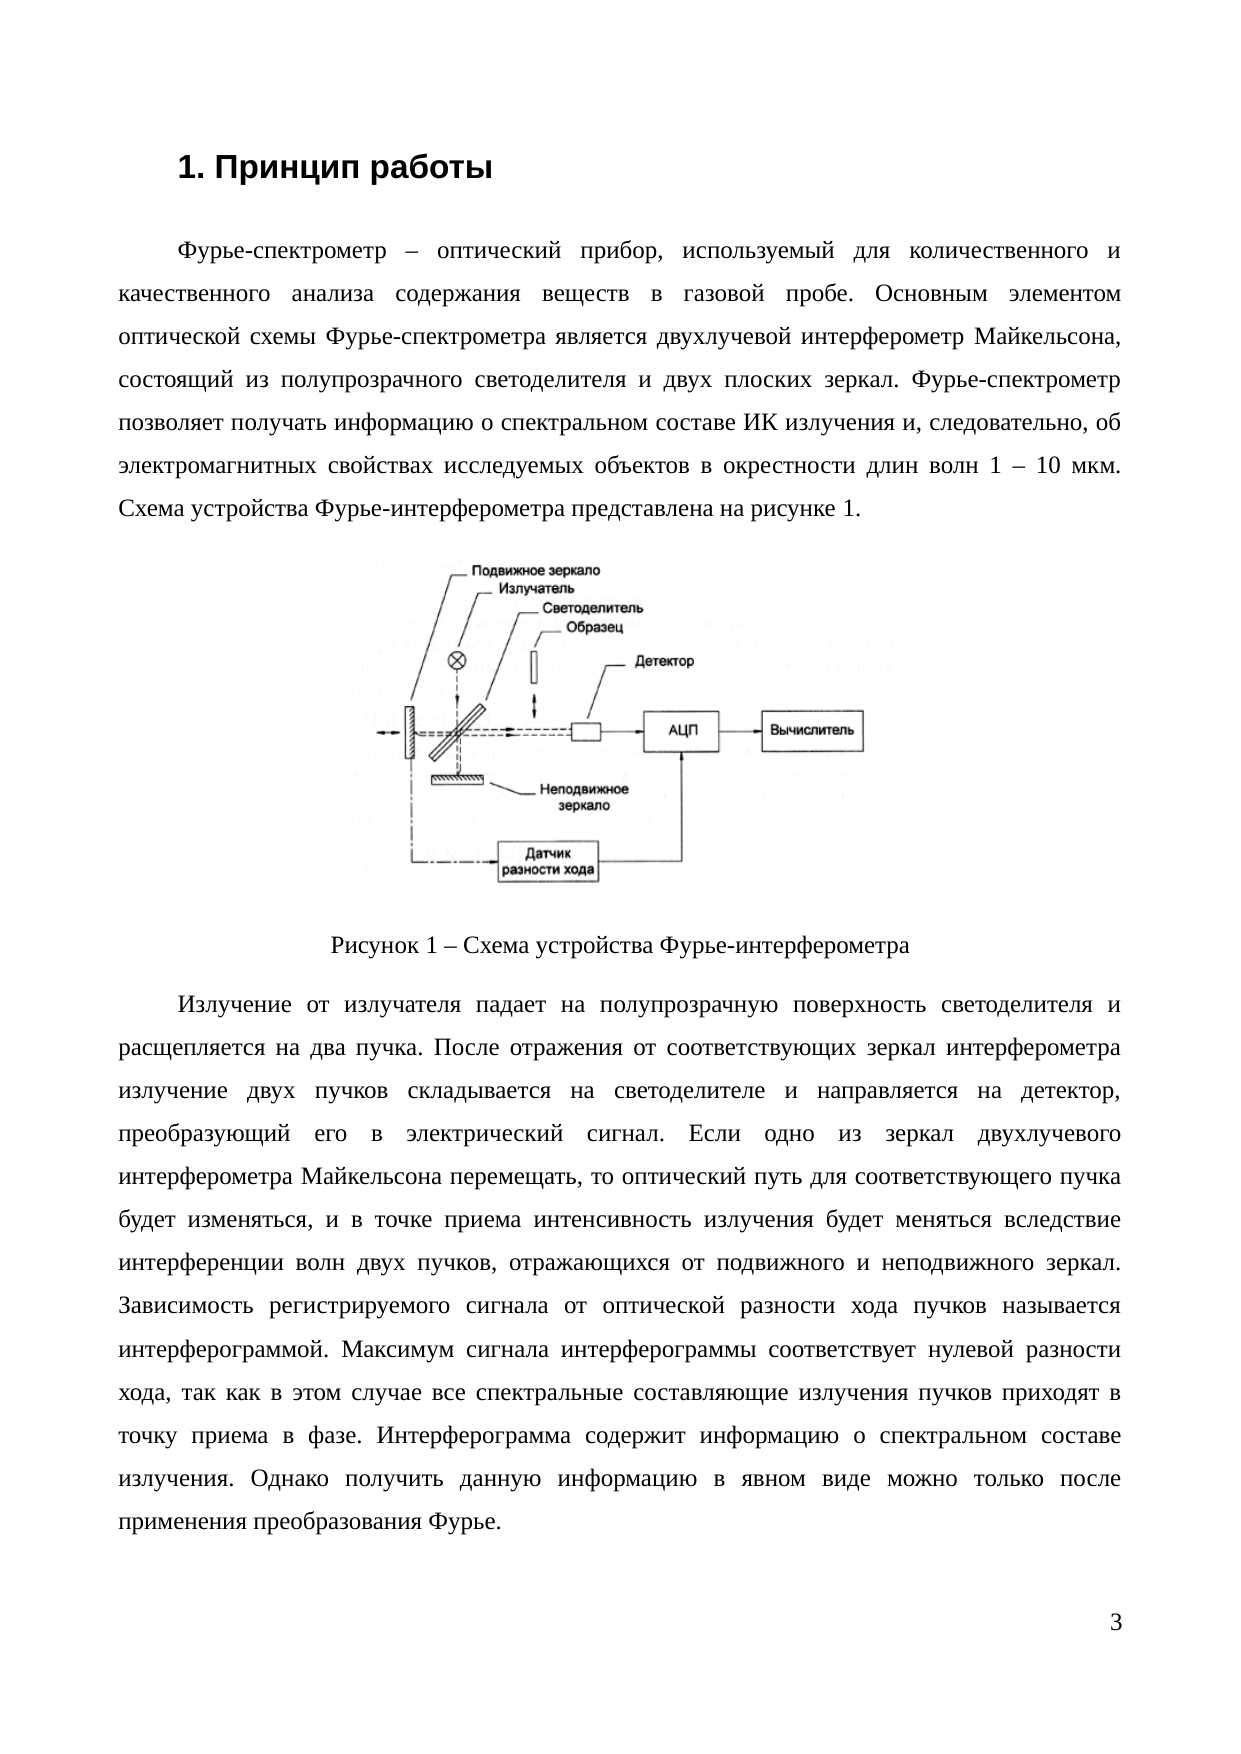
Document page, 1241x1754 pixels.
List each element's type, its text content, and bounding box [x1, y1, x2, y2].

text Фурье-спектрометр – оптический прибор, используемый для количественного и качественного анализа содержания веществ в газовой пробе. Основным элементом оптической схемы Фурье-спектрометра является двухлучевой интерферометр Майкельсона, состоящий из полупрозрачного светоделителя и двух плоских зеркал. Фурье-спектрометр позволяет получать информацию о спектральном составе ИК излучения и, следовательно, об электромагнитных свойствах исследуемых объектов в окрестности длин волн 1 – 10 мкм. Схема устройства Фурье-интерферометра представлена на рисунке 1. [118, 235, 1122, 522]
subtitle Принцип работы [118, 148, 1122, 186]
picture [344, 548, 896, 901]
text Рисунок 1 – Схема устройства Фурье-интерферометра [118, 930, 1122, 959]
text Излучение от излучателя падает на полупрозрачную поверхность светоделителя и расщепляется на два пучка. После отражения от соответствующих зеркал интерферометра излучение двух пучков складывается на светоделителе и направляется на детектор, преобразующий его в электрический сигнал. Если одно из зеркал двухлучевого интерферометра Майкельсона перемещать, то оптический путь для соответствующего пучка будет изменяться, и в точке приема интенсивность излучения будет меняться вследствие интерференции волн двух пучков, отражающихся от подвижного и неподвижного зеркал. Зависимость регистрируемого сигнала от оптической разности хода пучков называется интерферограммой. Максимум сигнала интерферограммы соответствует нулевой разности хода, так как в этом случае все спектральные составляющие излучения пучков приходят в точку приема в фазе. Интерферограмма содержит информацию о спектральном составе излучения. Однако получить данную информацию в явном виде можно только после применения преобразования Фурье. [118, 989, 1122, 1535]
